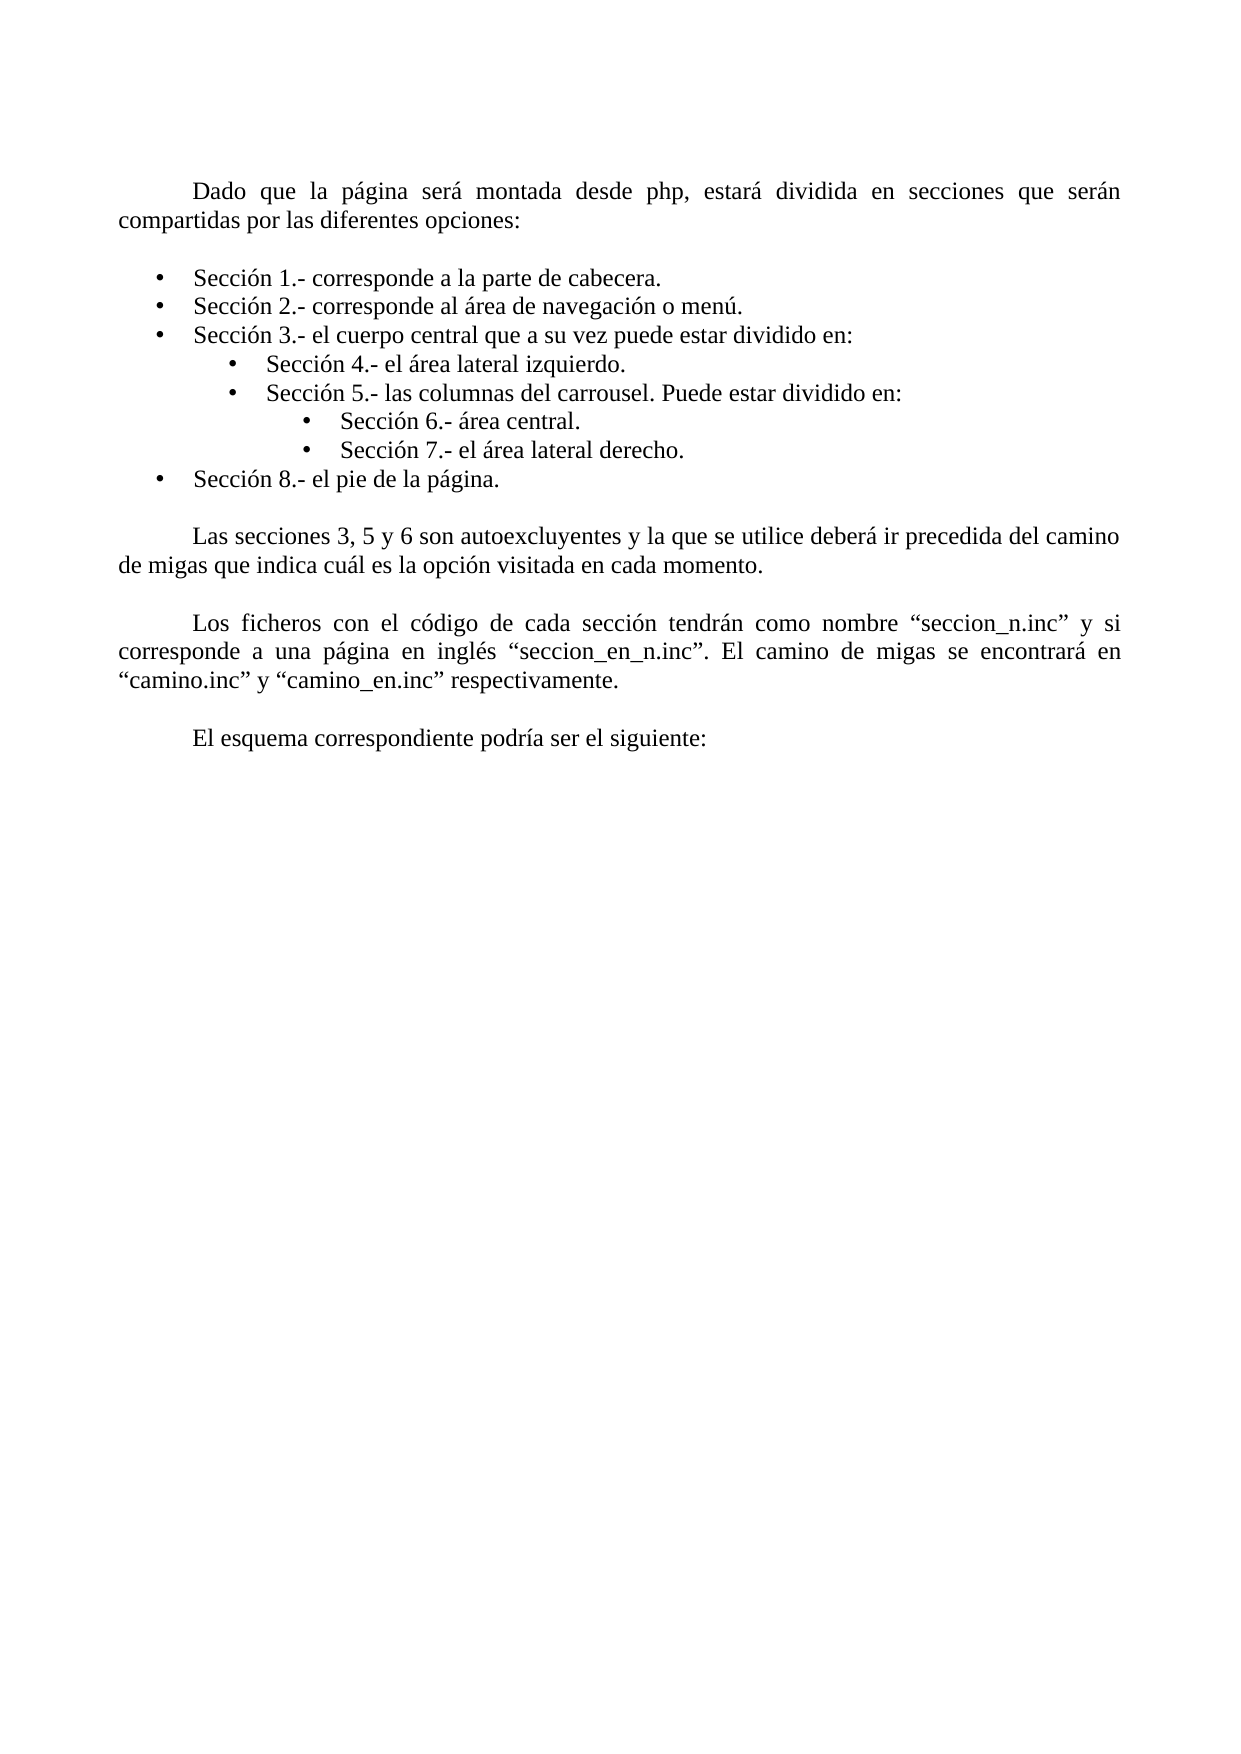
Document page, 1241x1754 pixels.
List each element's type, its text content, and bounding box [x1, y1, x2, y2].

text Dado que la página será montada desde php, estará dividida en secciones que serán compartidas por las diferentes opciones: [118, 176, 1122, 234]
text El esquema correspondiente podría ser el siguiente: [118, 723, 1122, 751]
text Los ficheros con el código de cada sección tendrán como nombre “seccion_n.inc” y si corresponde a una página en inglés “seccion_en_n.inc”. El camino de migas se encontrará en “camino.inc” y “camino_en.inc” respectivamente. [118, 608, 1122, 694]
text Las secciones 3, 5 y 6 son autoexcluyentes y la que se utilice deberá ir precedida del camino de migas que indica cuál es la opción visitada en cada momento. [118, 521, 1122, 579]
list Sección 6.- área central. [302, 406, 1122, 435]
list Sección 5.- las columnas del carrousel. Puede estar dividido en: [228, 378, 1122, 406]
list Sección 8.- el pie de la página. [156, 464, 1122, 493]
list Sección 4.- el área lateral izquierdo. [228, 349, 1122, 378]
list Sección 3.- el cuerpo central que a su vez puede estar dividido en: [156, 320, 1122, 349]
list Sección 7.- el área lateral derecho. [302, 435, 1122, 464]
list Sección 1.- corresponde a la parte de cabecera. [156, 263, 1122, 291]
list Sección 2.- corresponde al área de navegación o menú. [156, 291, 1122, 320]
